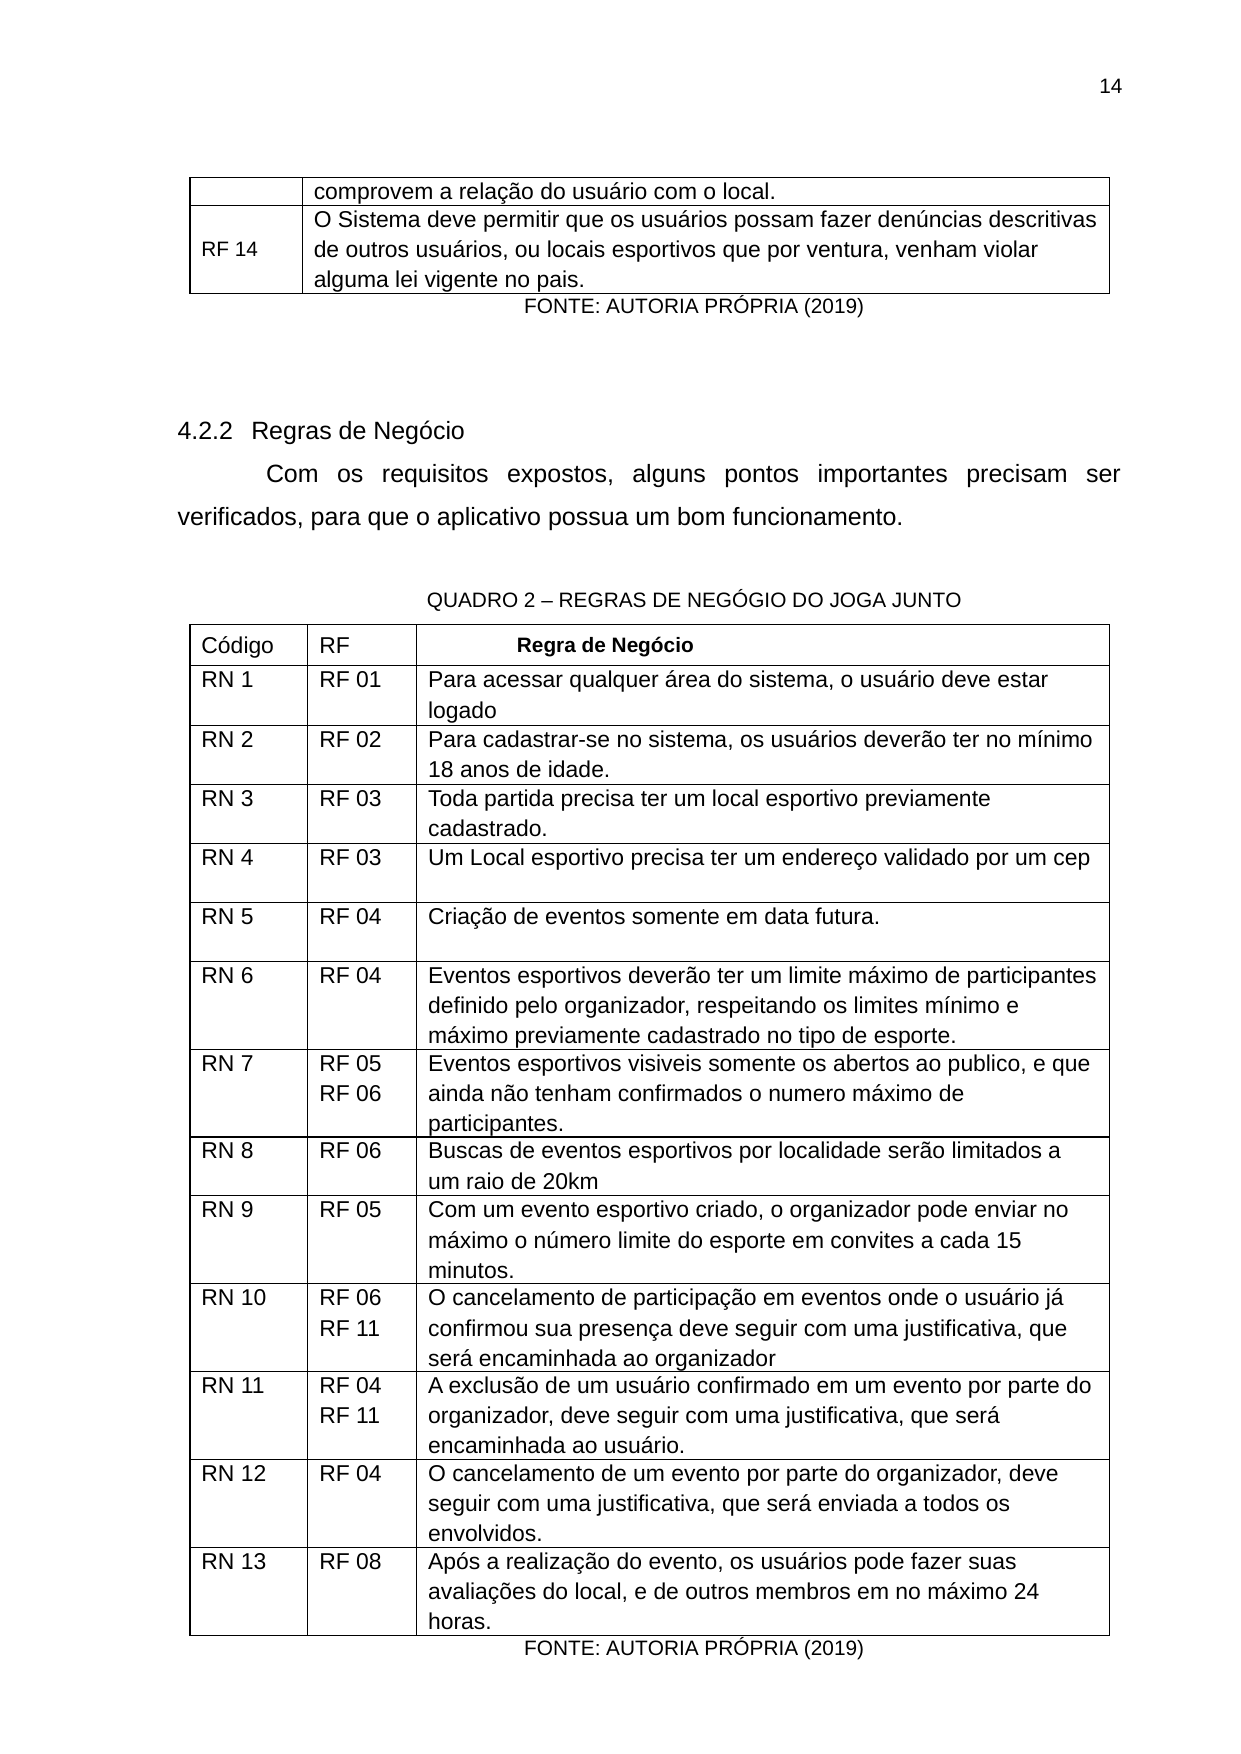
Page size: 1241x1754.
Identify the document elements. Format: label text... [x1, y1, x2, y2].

table_cell Eventos esportivos visiveis somente os abertos ao publico, e que ainda não tenham confirmados o numero máximo de participantes. [417, 1050, 1109, 1136]
table_cell comprovem a relação do usuário com o local. [303, 178, 1109, 204]
table_cell RN 8 [191, 1138, 307, 1195]
table_cell RN 7 [191, 1050, 307, 1136]
table_cell RF 05 RF 06 [308, 1050, 416, 1136]
table_cell RN 3 [191, 785, 307, 843]
table_cell RF 08 [308, 1548, 416, 1634]
table_cell RN 1 [191, 666, 307, 724]
table_header Código [191, 625, 307, 665]
table_cell RF 03 [308, 785, 416, 843]
table_cell RN 10 [191, 1284, 307, 1371]
table_cell Após a realização do evento, os usuários pode fazer suas avaliações do local, e de outros membros em no máximo 24 horas. [417, 1548, 1109, 1634]
text Quadro 2 – Regras de negógio do joga junto [177, 588, 1122, 612]
table_cell Para acessar qualquer área do sistema, o usuário deve estar logado [417, 666, 1109, 724]
table_header RF [308, 625, 416, 665]
table_cell RF 02 [308, 726, 416, 783]
table_cell Criação de eventos somente em data futura. [417, 903, 1109, 961]
table_cell O cancelamento de participação em eventos onde o usuário já confirmou sua presença deve seguir com uma justificativa, que será encaminhada ao organizador [417, 1284, 1109, 1371]
table_cell O Sistema deve permitir que os usuários possam fazer denúncias descritivas de outros usuários, ou locais esportivos que por ventura, venham violar alguma lei vigente no pais. [303, 206, 1109, 292]
table_cell O cancelamento de um evento por parte do organizador, deve seguir com uma justificativa, que será enviada a todos os envolvidos. [417, 1460, 1109, 1547]
table_cell Para cadastrar-se no sistema, os usuários deverão ter no mínimo 18 anos de idade. [417, 726, 1109, 783]
table_cell Um Local esportivo precisa ter um endereço validado por um cep [417, 844, 1109, 902]
table_cell RF 14 [191, 206, 302, 292]
table_cell Eventos esportivos deverão ter um limite máximo de participantes definido pelo organizador, respeitando os limites mínimo e máximo previamente cadastrado no tipo de esporte. [417, 962, 1109, 1048]
table_cell RN 6 [191, 962, 307, 1048]
table_cell RF 04 [308, 1460, 416, 1547]
table_cell RF 05 [308, 1196, 416, 1283]
table_cell RF 06 [308, 1138, 416, 1195]
table_cell RN 9 [191, 1196, 307, 1283]
list Com os requisitos expostos, alguns pontos importantes precisam ser verificados, para que o aplicativo possua um bom funcionamento. [177, 459, 1122, 531]
table_cell RF 01 [308, 666, 416, 724]
table_cell RN 4 [191, 844, 307, 902]
table_cell RN 11 [191, 1372, 307, 1459]
table_header Regra de Negócio [417, 625, 1109, 665]
table_cell RF 04 [308, 903, 416, 961]
table_cell RN 13 [191, 1548, 307, 1634]
table_cell Toda partida precisa ter um local esportivo previamente cadastrado. [417, 785, 1109, 843]
table_cell Com um evento esportivo criado, o organizador pode enviar no máximo o número limite do esporte em convites a cada 15 minutos. [417, 1196, 1109, 1283]
table_cell [191, 178, 302, 204]
text Fonte: Autoria própria (2019) [177, 293, 1122, 317]
table_cell RF 04 RF 11 [308, 1372, 416, 1459]
table_cell A exclusão de um usuário confirmado em um evento por parte do organizador, deve seguir com uma justificativa, que será encaminhada ao usuário. [417, 1372, 1109, 1459]
table_cell RN 5 [191, 903, 307, 961]
table_cell RN 2 [191, 726, 307, 783]
text Fonte: Autoria própria (2019) [177, 1636, 1122, 1659]
table_cell Buscas de eventos esportivos por localidade serão limitados a um raio de 20km [417, 1138, 1109, 1195]
table_cell RF 06 RF 11 [308, 1284, 416, 1371]
table_cell RF 03 [308, 844, 416, 902]
subtitle Regras de Negócio [177, 416, 1122, 444]
table_cell RN 12 [191, 1460, 307, 1547]
table_cell RF 04 [308, 962, 416, 1048]
